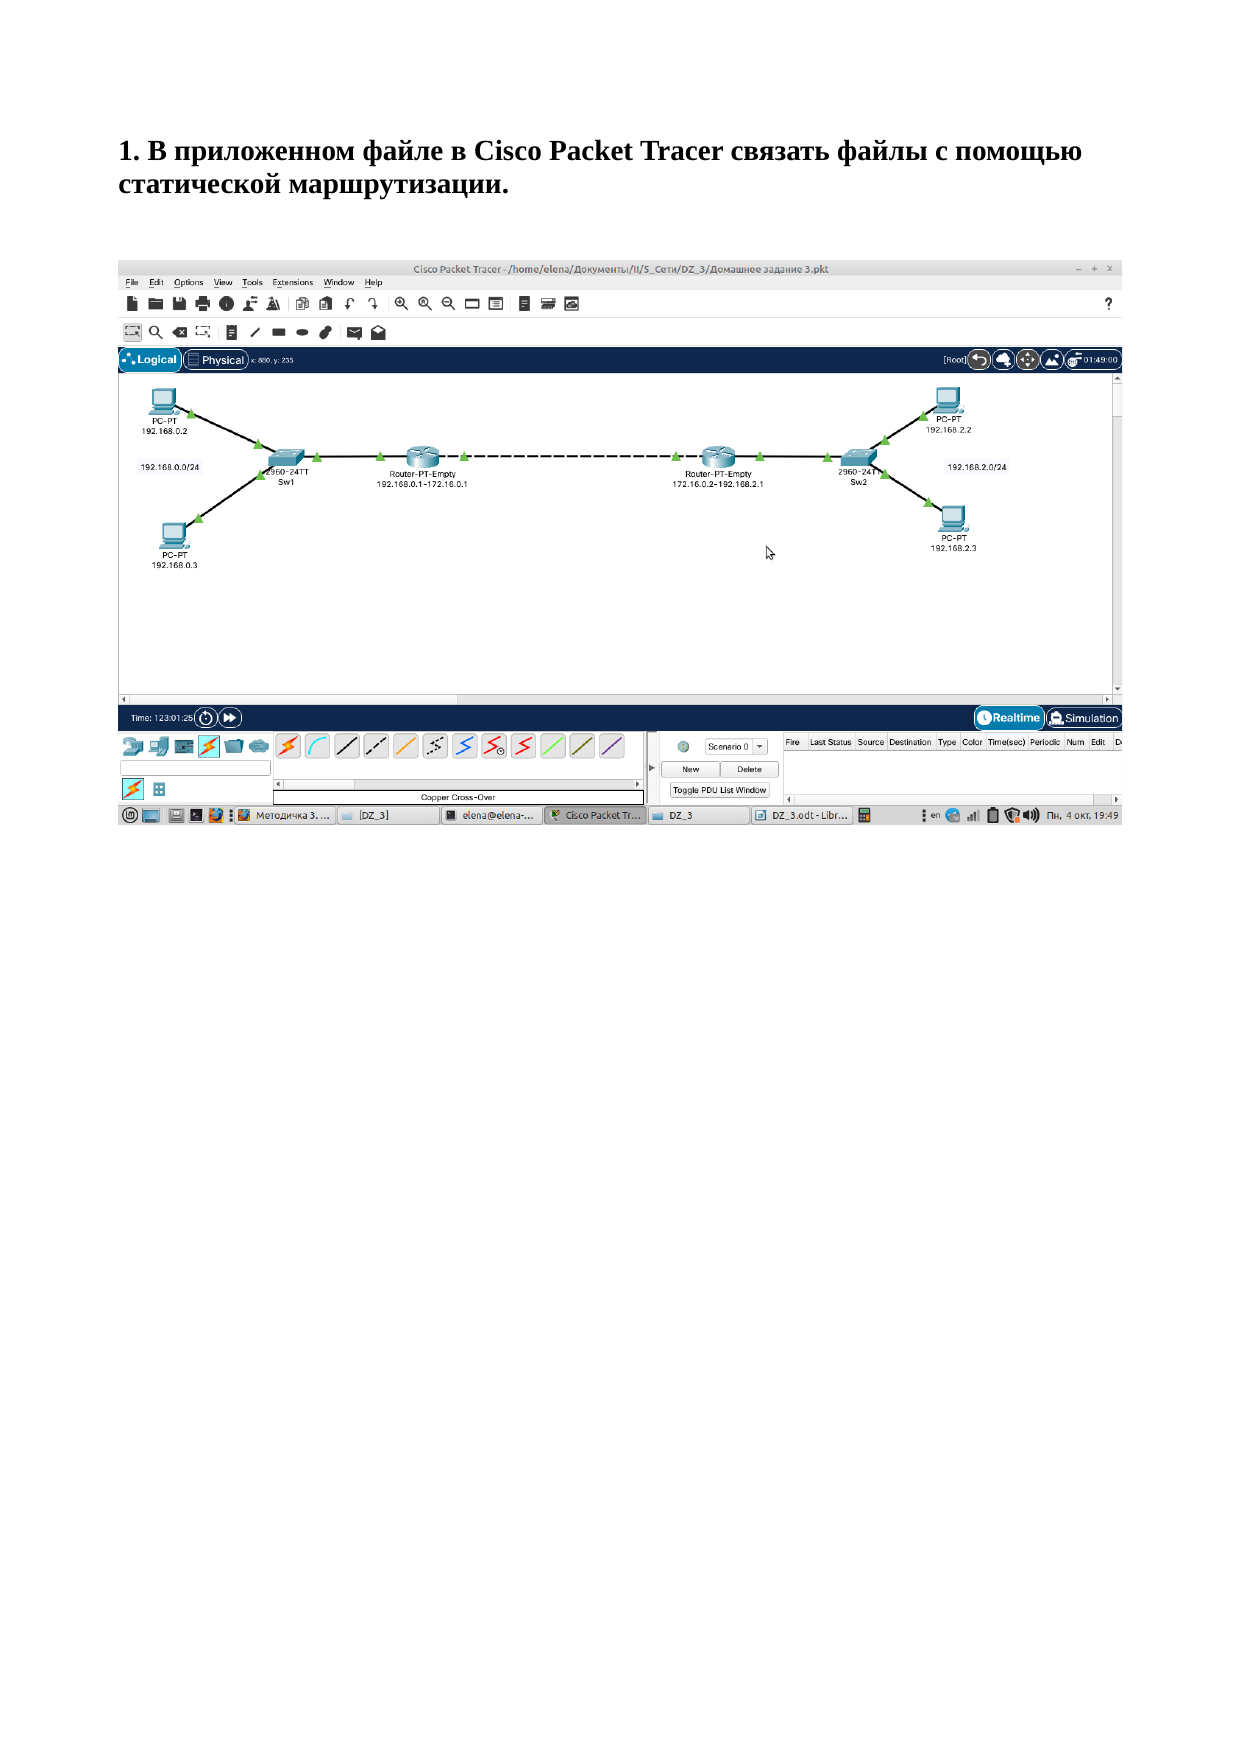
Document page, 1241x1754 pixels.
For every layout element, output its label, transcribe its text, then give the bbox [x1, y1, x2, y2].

picture [118, 260, 1123, 825]
picture [169, 356, 176, 362]
subtitle 1. В приложенном файле в Cisco Packet Tracer связать файлы с помощью статической маршрутизации. [118, 133, 1122, 200]
